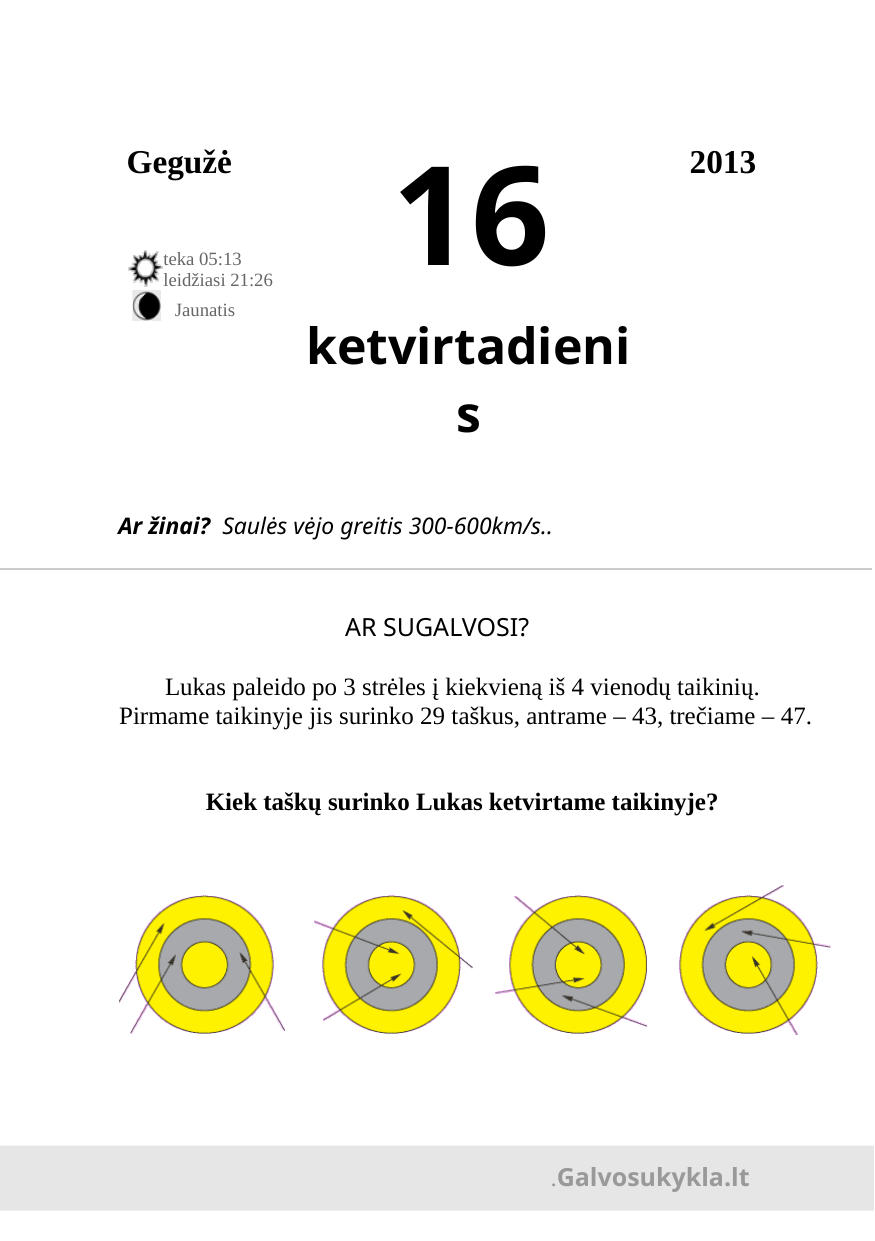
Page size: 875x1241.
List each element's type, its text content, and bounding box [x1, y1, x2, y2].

table_header 16 ketvirtadienis [299, 118, 638, 448]
picture [118, 884, 832, 1036]
text Lukas paleido po 3 strėles į kiekvieną iš 4 vienodų taikinių. Pirmame taikinyje jis surinko 29 taškus, antrame – 43, trečiame – 47. [118, 672, 813, 730]
text Ar žinai? Saulės vėjo greitis 300-600km/s.. [118, 510, 756, 541]
text AR SUGALVOSI? [118, 609, 756, 643]
text Kiek taškų surinko Lukas ketvirtame taikinyje? [118, 758, 813, 816]
table_header Gegužė teka 05:13 leidžiasi 21:26 [118, 118, 298, 287]
table_header Jaunatis [118, 288, 298, 448]
table_header 2013 [638, 118, 756, 448]
